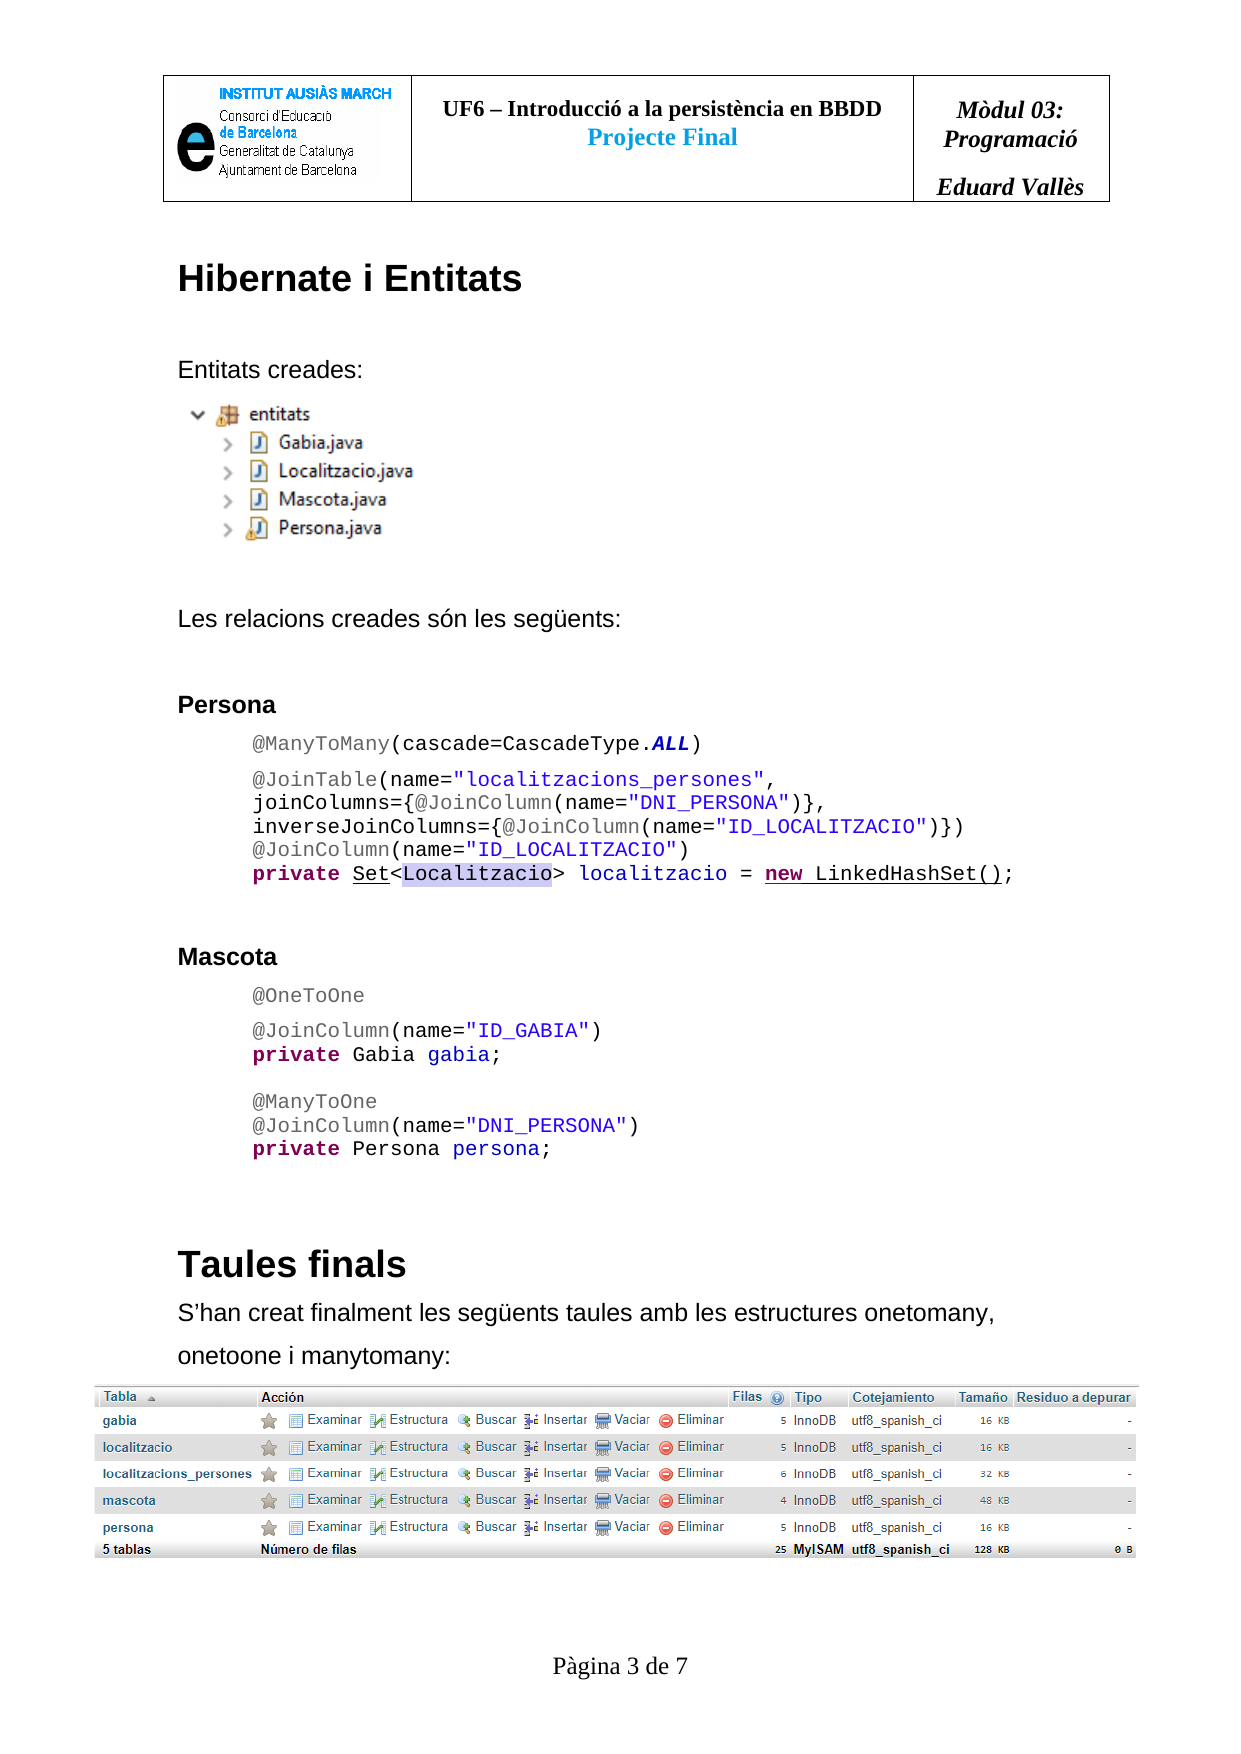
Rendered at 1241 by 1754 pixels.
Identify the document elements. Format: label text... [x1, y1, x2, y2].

text @OneToOne [177, 985, 1063, 1008]
text onetoone i manytomany: [177, 1341, 1063, 1370]
text private Set<Localitzacio> localitzacio = new LinkedHashSet(); [177, 863, 1063, 887]
text Mascota [177, 942, 1063, 970]
text inverseJoinColumns={@JoinColumn(name="ID_LOCALITZACIO")}) [177, 816, 1063, 839]
subtitle Hibernate i Entitats [177, 255, 1063, 299]
text S’han creat finalment les següents taules amb les estructures onetomany, [177, 1298, 1063, 1327]
text @ManyToMany(cascade=CascadeType.ALL) [177, 733, 1063, 757]
text private Persona persona; [177, 1138, 1063, 1162]
picture [94, 1384, 1139, 1560]
text @JoinTable(name="localitzacions_persones", joinColumns={@JoinColumn(name="DNI_PERSONA")}, [177, 768, 1063, 816]
text @JoinColumn(name="ID_LOCALITZACIO") [177, 839, 1063, 863]
text Persona [177, 690, 1063, 719]
text @ManyToOne [177, 1091, 1063, 1115]
text Entitats creades: [177, 355, 1063, 383]
picture [176, 77, 398, 186]
picture [177, 397, 445, 547]
text private Gabia gabia; [177, 1044, 1063, 1067]
text @JoinColumn(name="DNI_PERSONA") [177, 1115, 1063, 1138]
text Les relacions creades són les següents: [177, 604, 1063, 632]
subtitle Taules finals [177, 1242, 1063, 1286]
text @JoinColumn(name="ID_GABIA") [177, 1020, 1063, 1044]
